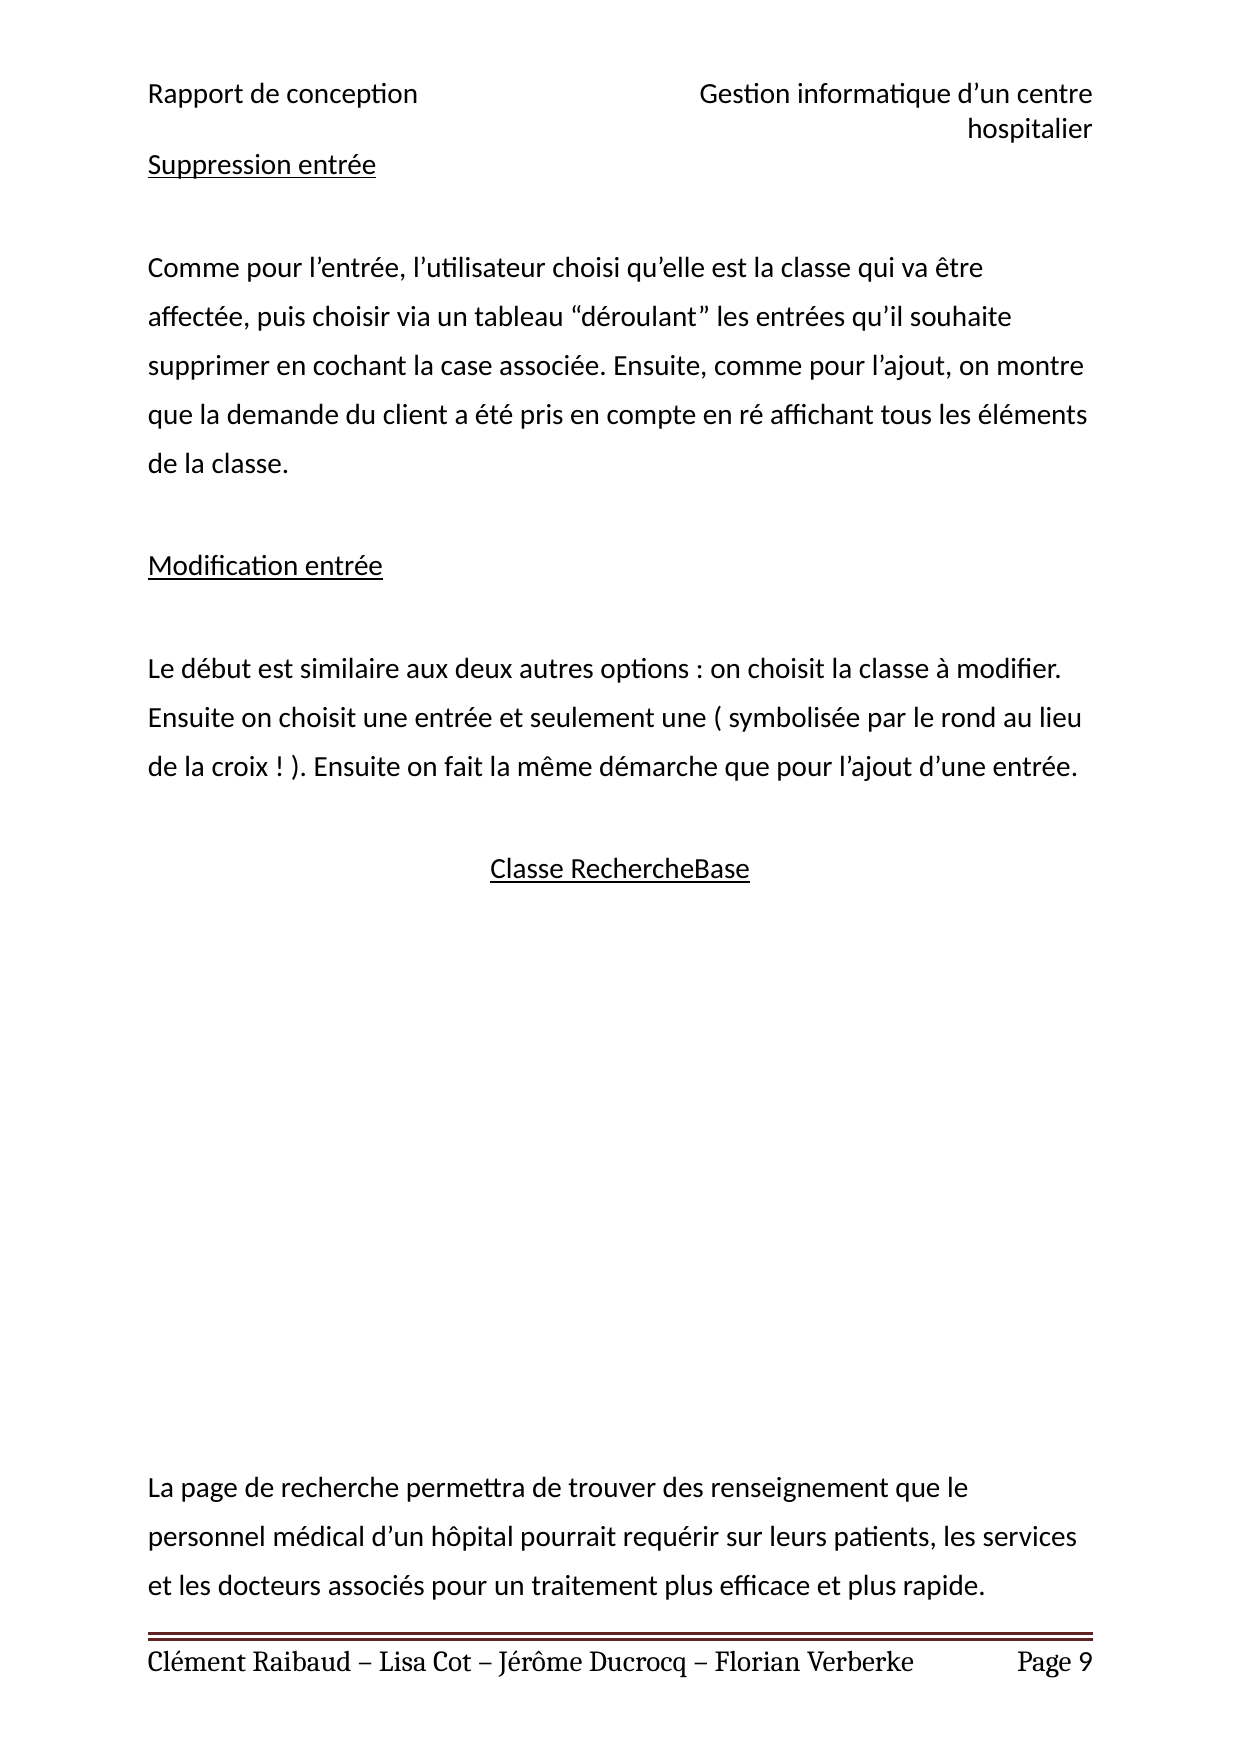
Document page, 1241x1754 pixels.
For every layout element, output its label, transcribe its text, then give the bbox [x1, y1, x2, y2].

text Suppression entrée [148, 146, 1093, 182]
text La page de recherche permettra de trouver des renseignement que le personnel médical d’un hôpital pourrait requérir sur leurs patients, les services et les docteurs associés pour un traitement plus efficace et plus rapide. [148, 1469, 1093, 1602]
text Le début est similaire aux deux autres options : on choisit la classe à modifier. Ensuite on choisit une entrée et seulement une ( symbolisée par le rond au lieu de la croix ! ). Ensuite on fait la même démarche que pour l’ajout d’une entrée. [148, 650, 1093, 784]
text Comme pour l’entrée, l’utilisateur choisi qu’elle est la classe qui va être affectée, puis choisir via un tableau “déroulant” les entrées qu’il souhaite supprimer en cochant la case associée. Ensuite, comme pour l’ajout, on montre que la demande du client a été pris en compte en ré affichant tous les éléments de la classe. [148, 249, 1093, 481]
text Classe RechercheBase [148, 851, 1093, 886]
text Modification entrée [148, 547, 1093, 583]
